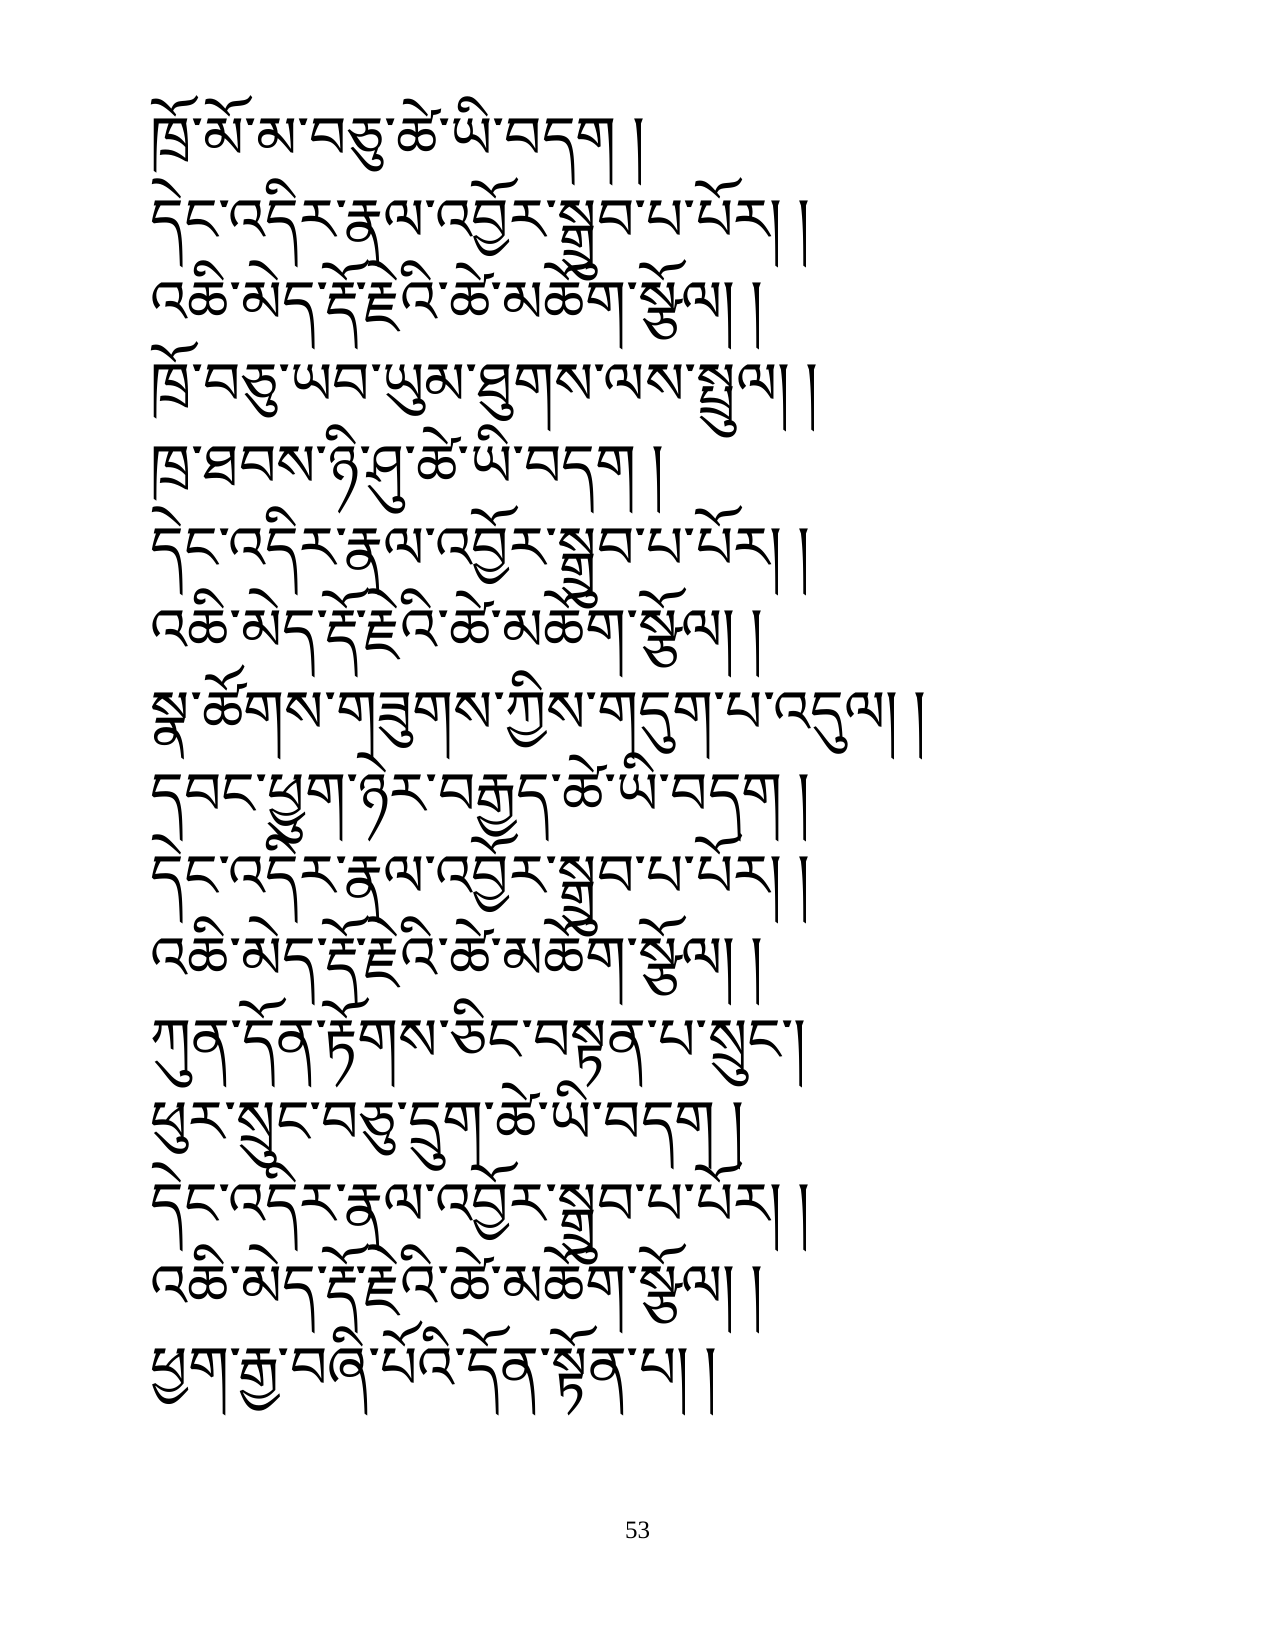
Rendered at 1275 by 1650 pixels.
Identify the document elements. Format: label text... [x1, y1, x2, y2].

text ཁྲོ་མོ་མ་བཅུ་ཚེ་ཡི་བདག ། [151, 106, 1169, 182]
text ཀུན་དོན་རྟོགས་ཅིང་བསྟན་པ་སྲུང་། [151, 1008, 1169, 1084]
text དེང་འདིར་རྣལ་འབྱོར་སྒྲུབ་པ་པོར། ། [151, 516, 1169, 592]
text འཆི་མེད་རྡོ་རྗེའི་ཚེ་མཆོག་སྩོལ། ། [151, 926, 1169, 1002]
text ཕུར་སྲུང་བཅུ་དྲུག་ཚེ་ཡི་བདག ། [151, 1090, 1169, 1166]
text དེང་འདིར་རྣལ་འབྱོར་སྒྲུབ་པ་པོར། ། [151, 188, 1169, 264]
text ཁྲ་ཐབས་ཉི་ཤུ་ཚེ་ཡི་བདག ། [151, 434, 1169, 510]
text འཆི་མེད་རྡོ་རྗེའི་ཚེ་མཆོག་སྩོལ། ། [151, 598, 1169, 674]
text དེང་འདིར་རྣལ་འབྱོར་སྒྲུབ་པ་པོར། ། [151, 844, 1169, 920]
text ཕྱག་རྒྱ་བཞི་པོའི་དོན་སྟོན་པ། ། [151, 1336, 1169, 1412]
text སྣ་ཚོགས་གཟུགས་ཀྱིས་གདུག་པ་འདུལ། ། [151, 680, 1169, 756]
text འཆི་མེད་རྡོ་རྗེའི་ཚེ་མཆོག་སྩོལ། ། [151, 270, 1169, 346]
text ཁྲོ་བཅུ་ཡབ་ཡུམ་ཐུགས་ལས་སྤྲུལ། ། [151, 352, 1169, 428]
text དབང་ཕྱུག་ཉེར་བརྒྱད་ཚེ་ཡི་བདག ། [151, 762, 1169, 838]
text དེང་འདིར་རྣལ་འབྱོར་སྒྲུབ་པ་པོར། ། [151, 1172, 1169, 1248]
text འཆི་མེད་རྡོ་རྗེའི་ཚེ་མཆོག་སྩོལ། ། [151, 1254, 1169, 1330]
